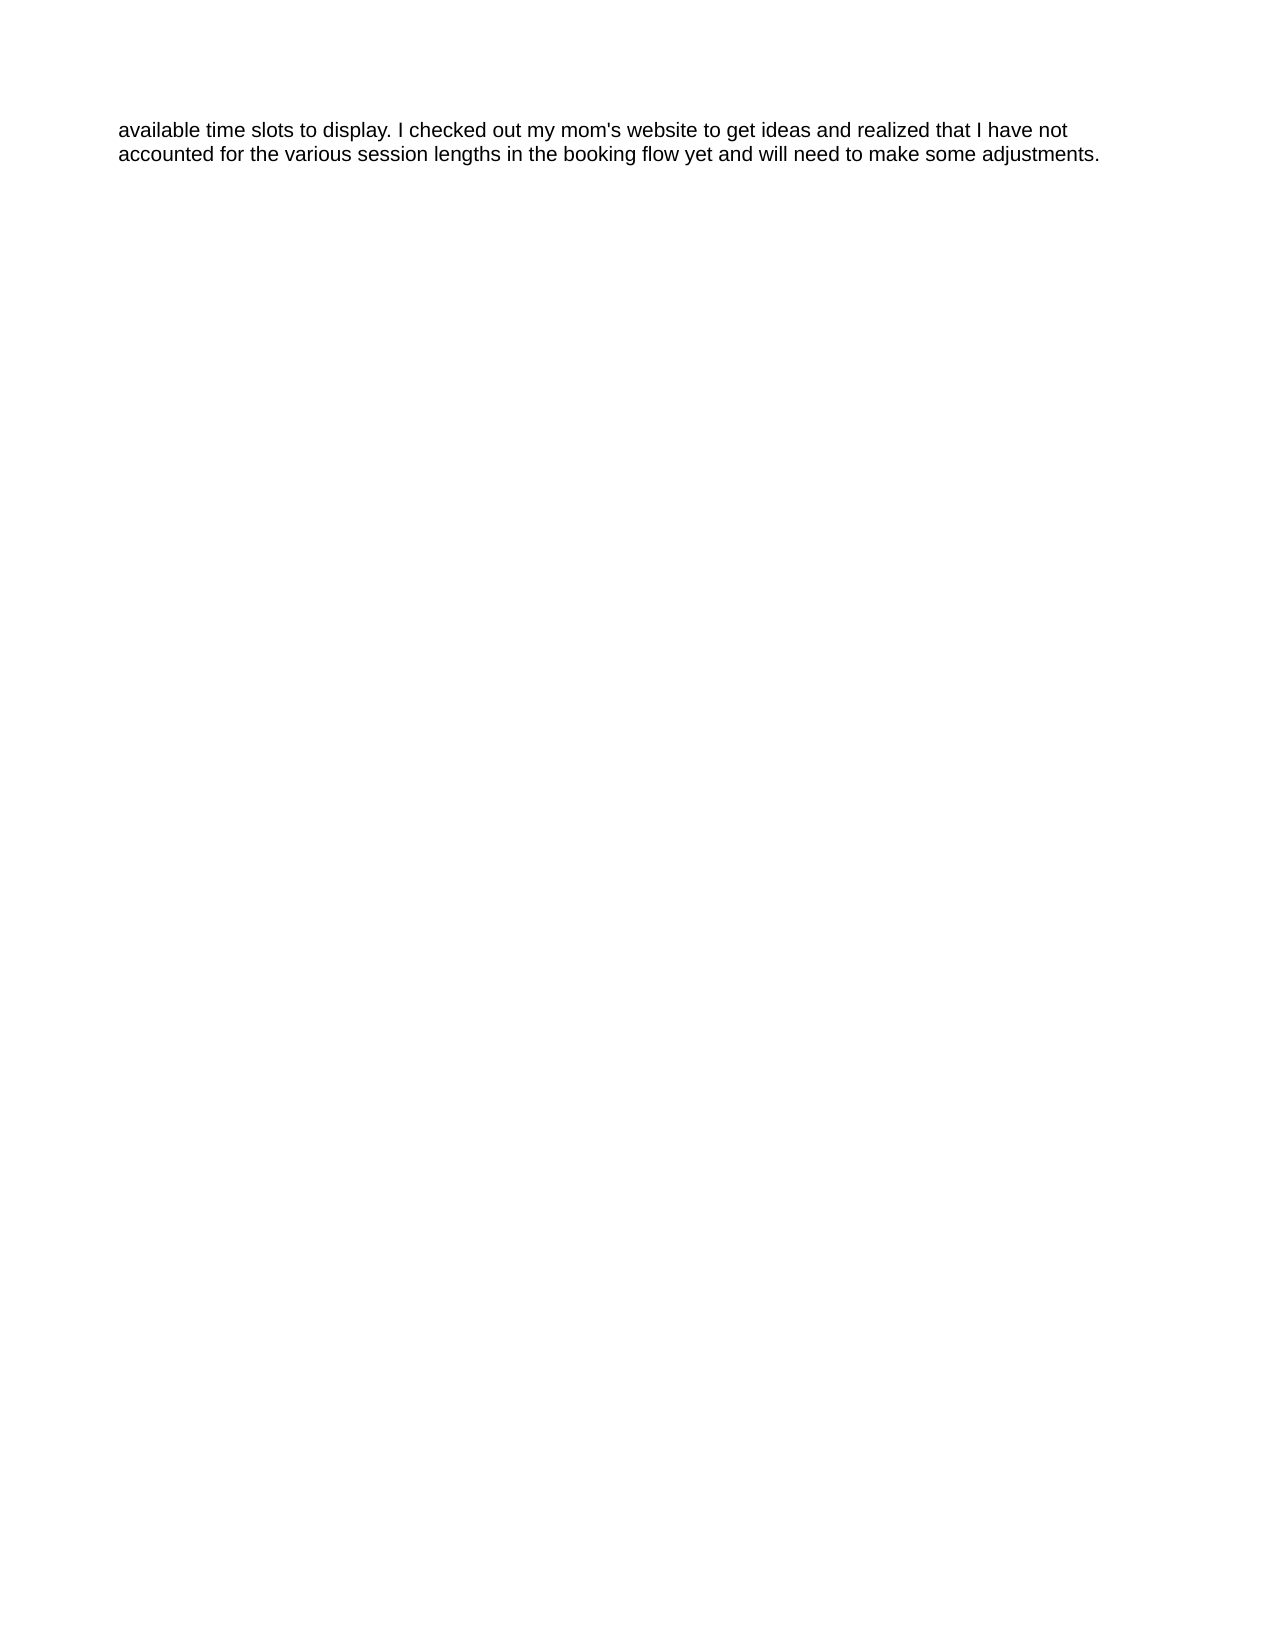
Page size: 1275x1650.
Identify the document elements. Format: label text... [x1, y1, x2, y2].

text available time slots to display. I checked out my mom's website to get ideas and realized that I have not accounted for the various session lengths in the booking flow yet and will need to make some adjustments. [118, 118, 1157, 166]
